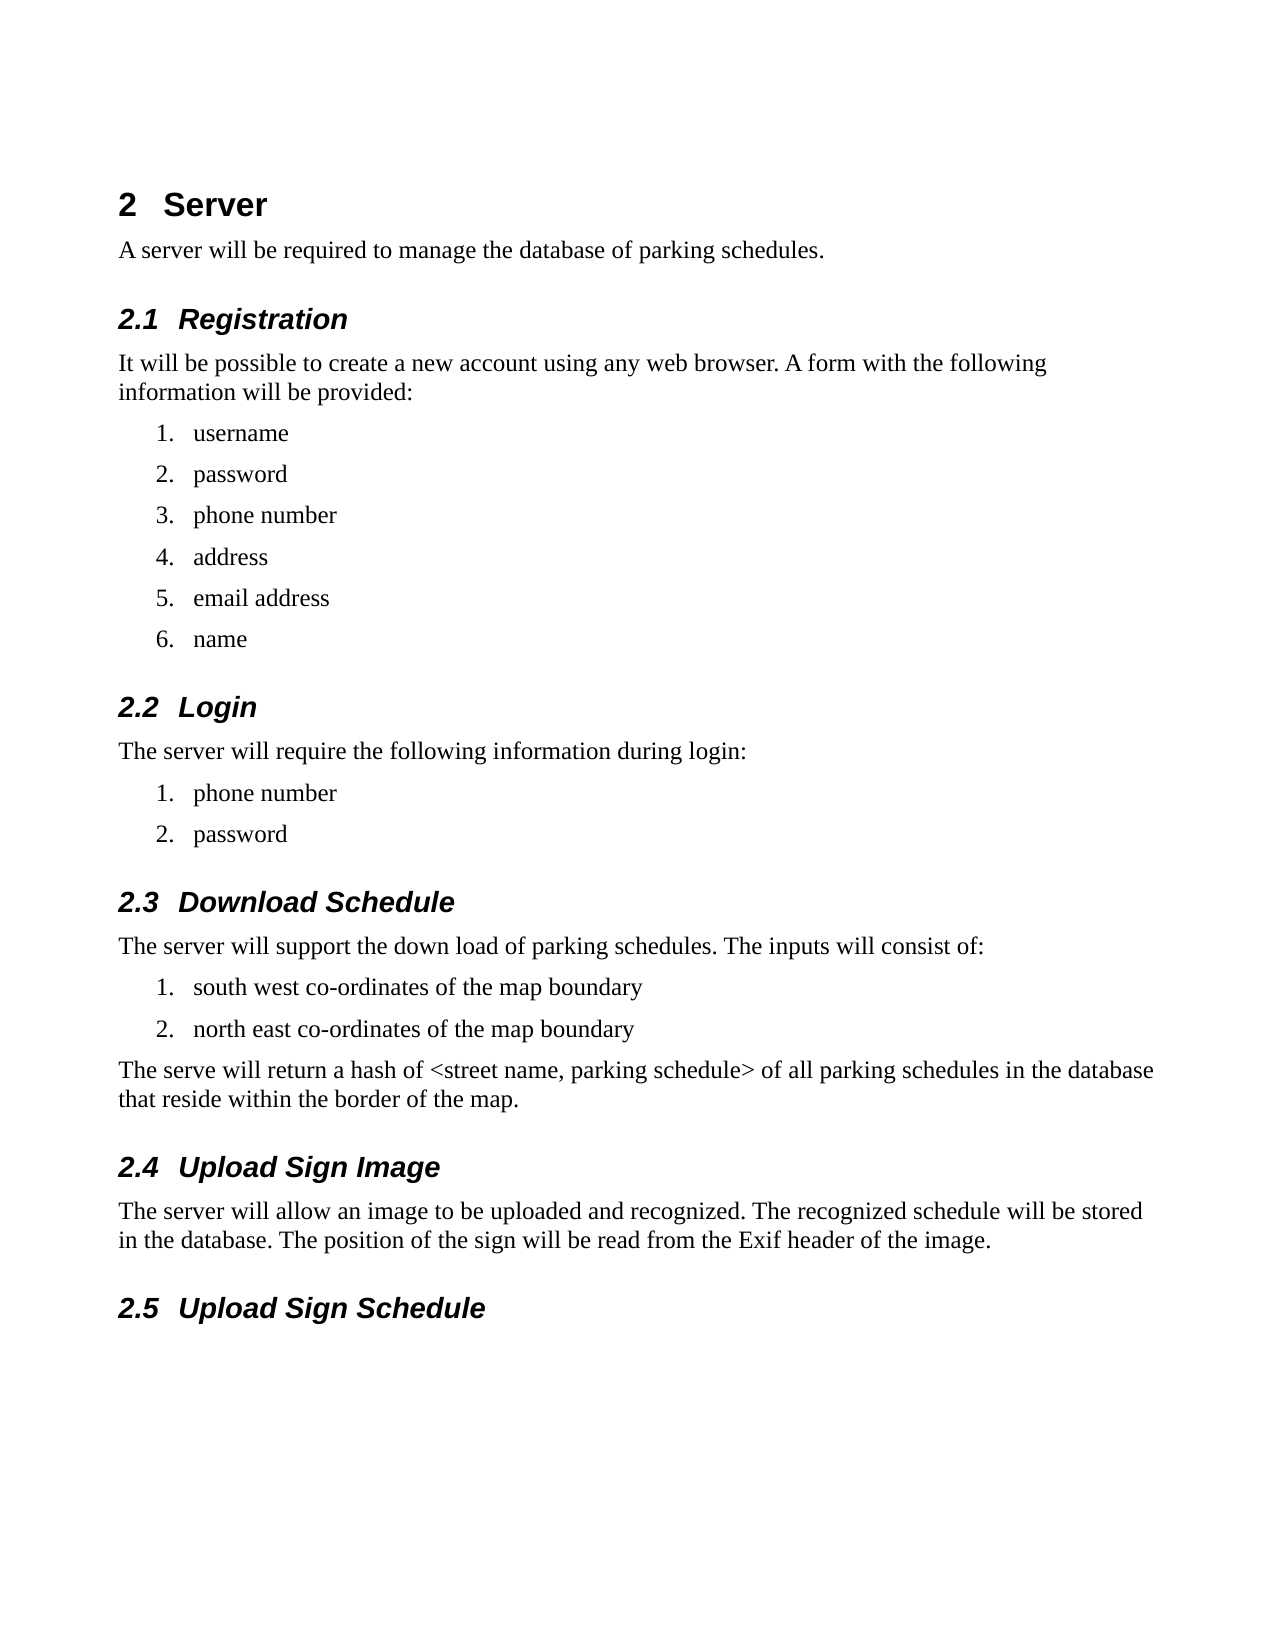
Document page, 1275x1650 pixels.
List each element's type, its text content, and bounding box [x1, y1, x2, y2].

text The serve will return a hash of <street name, parking schedule> of all parking schedules in the database that reside within the border of the map. [118, 1055, 1157, 1112]
list password [156, 819, 1157, 848]
subtitle Registration [118, 302, 1157, 335]
text The server will require the following information during login: [118, 736, 1157, 765]
list phone number [156, 778, 1157, 806]
list phone number [156, 500, 1157, 529]
text It will be possible to create a new account using any web browser. A form with the following information will be provided: [118, 348, 1157, 405]
text The server will support the down load of parking schedules. The inputs will consist of: [118, 931, 1157, 960]
list south west co-ordinates of the map boundary [156, 972, 1157, 1001]
subtitle Login [118, 690, 1157, 724]
subtitle Download Schedule [118, 885, 1157, 919]
list password [156, 459, 1157, 488]
subtitle Upload Sign Image [118, 1150, 1157, 1183]
list username [156, 418, 1157, 447]
text A server will be required to manage the database of parking schedules. [118, 236, 1157, 264]
list north east co-ordinates of the map boundary [156, 1014, 1157, 1042]
subtitle Server [118, 184, 1157, 223]
text The server will allow an image to be uploaded and recognized. The recognized schedule will be stored in the database. The position of the sign will be read from the Exif header of the image. [118, 1196, 1157, 1253]
list address [156, 542, 1157, 570]
subtitle Upload Sign Schedule [118, 1291, 1157, 1324]
list email address [156, 583, 1157, 612]
list name [156, 624, 1157, 653]
